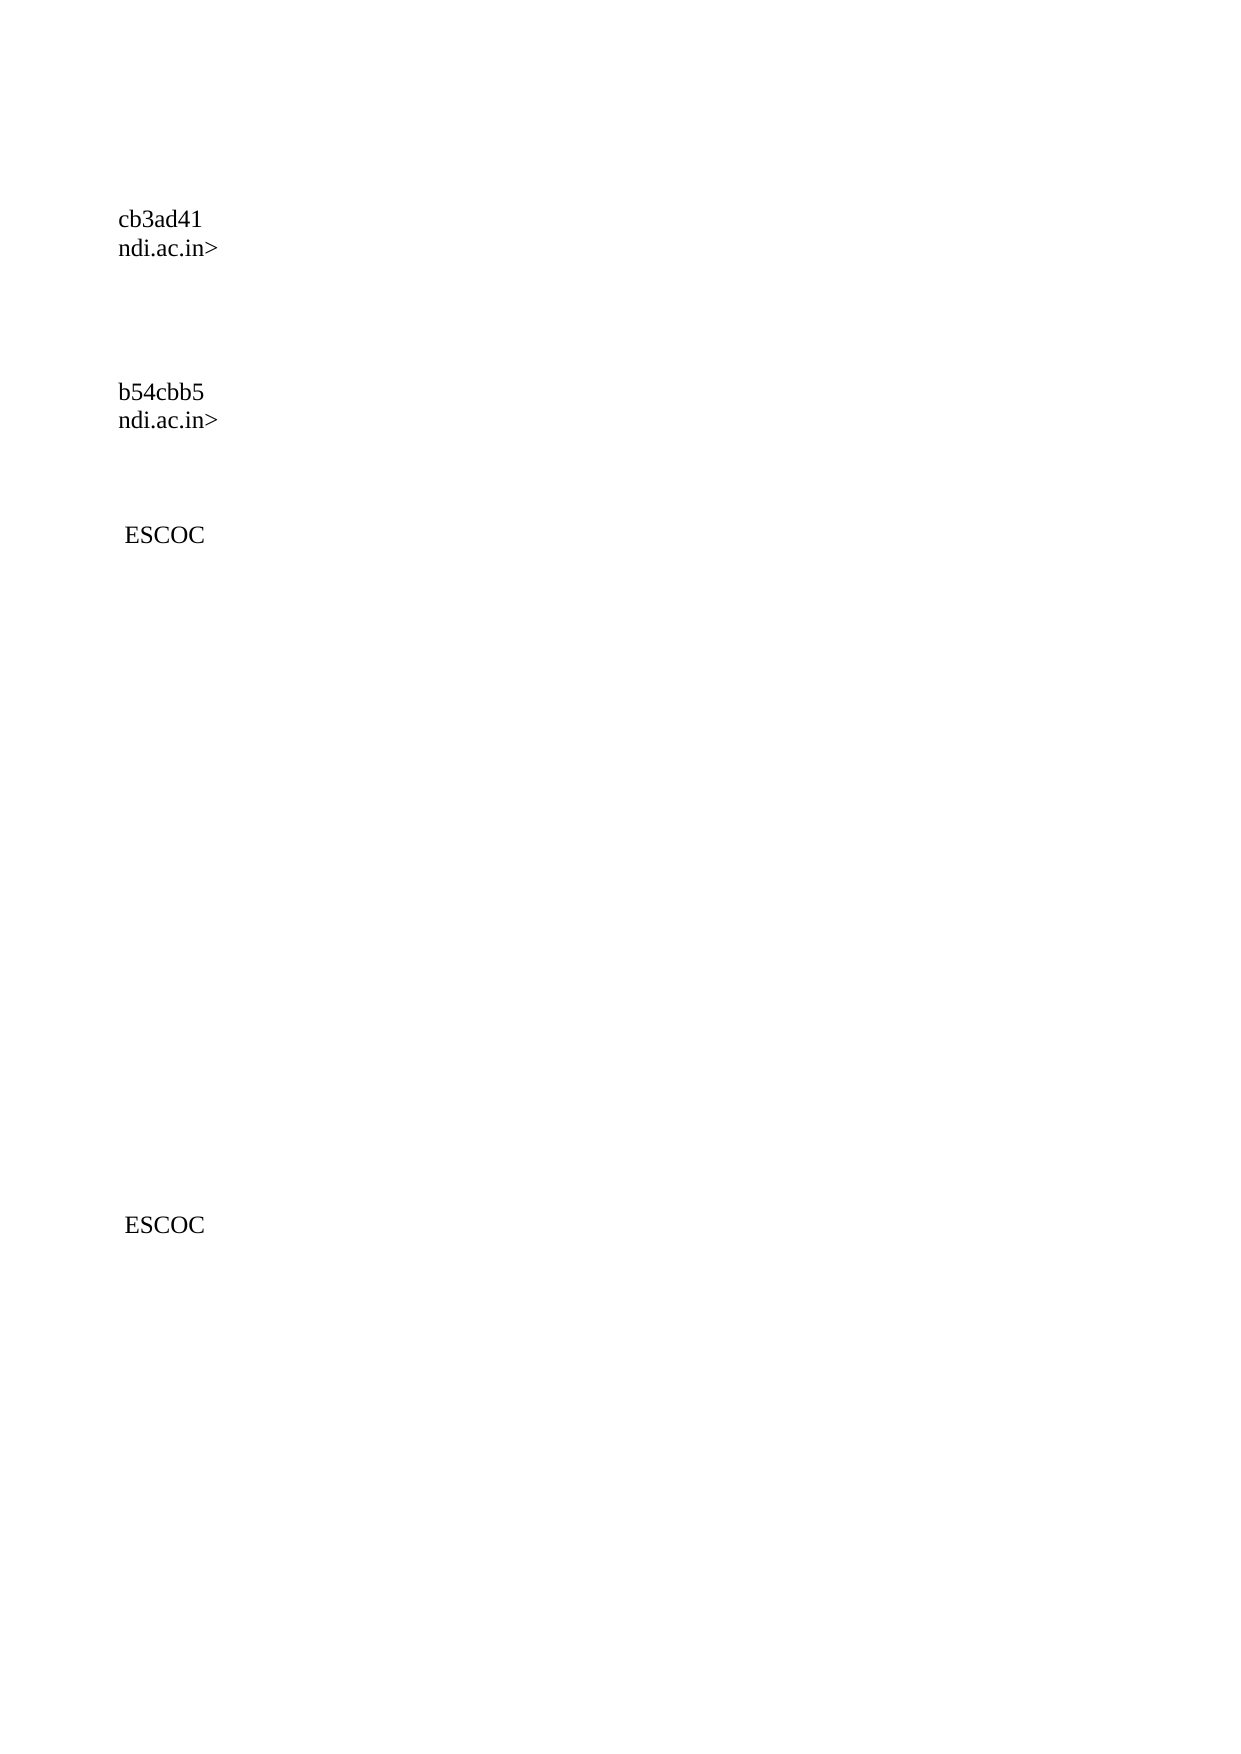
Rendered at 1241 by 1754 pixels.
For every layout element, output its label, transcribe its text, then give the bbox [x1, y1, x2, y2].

text ndi.ac.in> [118, 233, 1122, 262]
text b54cbb5 [118, 377, 1122, 406]
text ndi.ac.in> [118, 406, 1122, 434]
text ESCOC [118, 1211, 1122, 1239]
text cb3ad41 [118, 204, 1122, 233]
text ESCOC [118, 521, 1122, 549]
